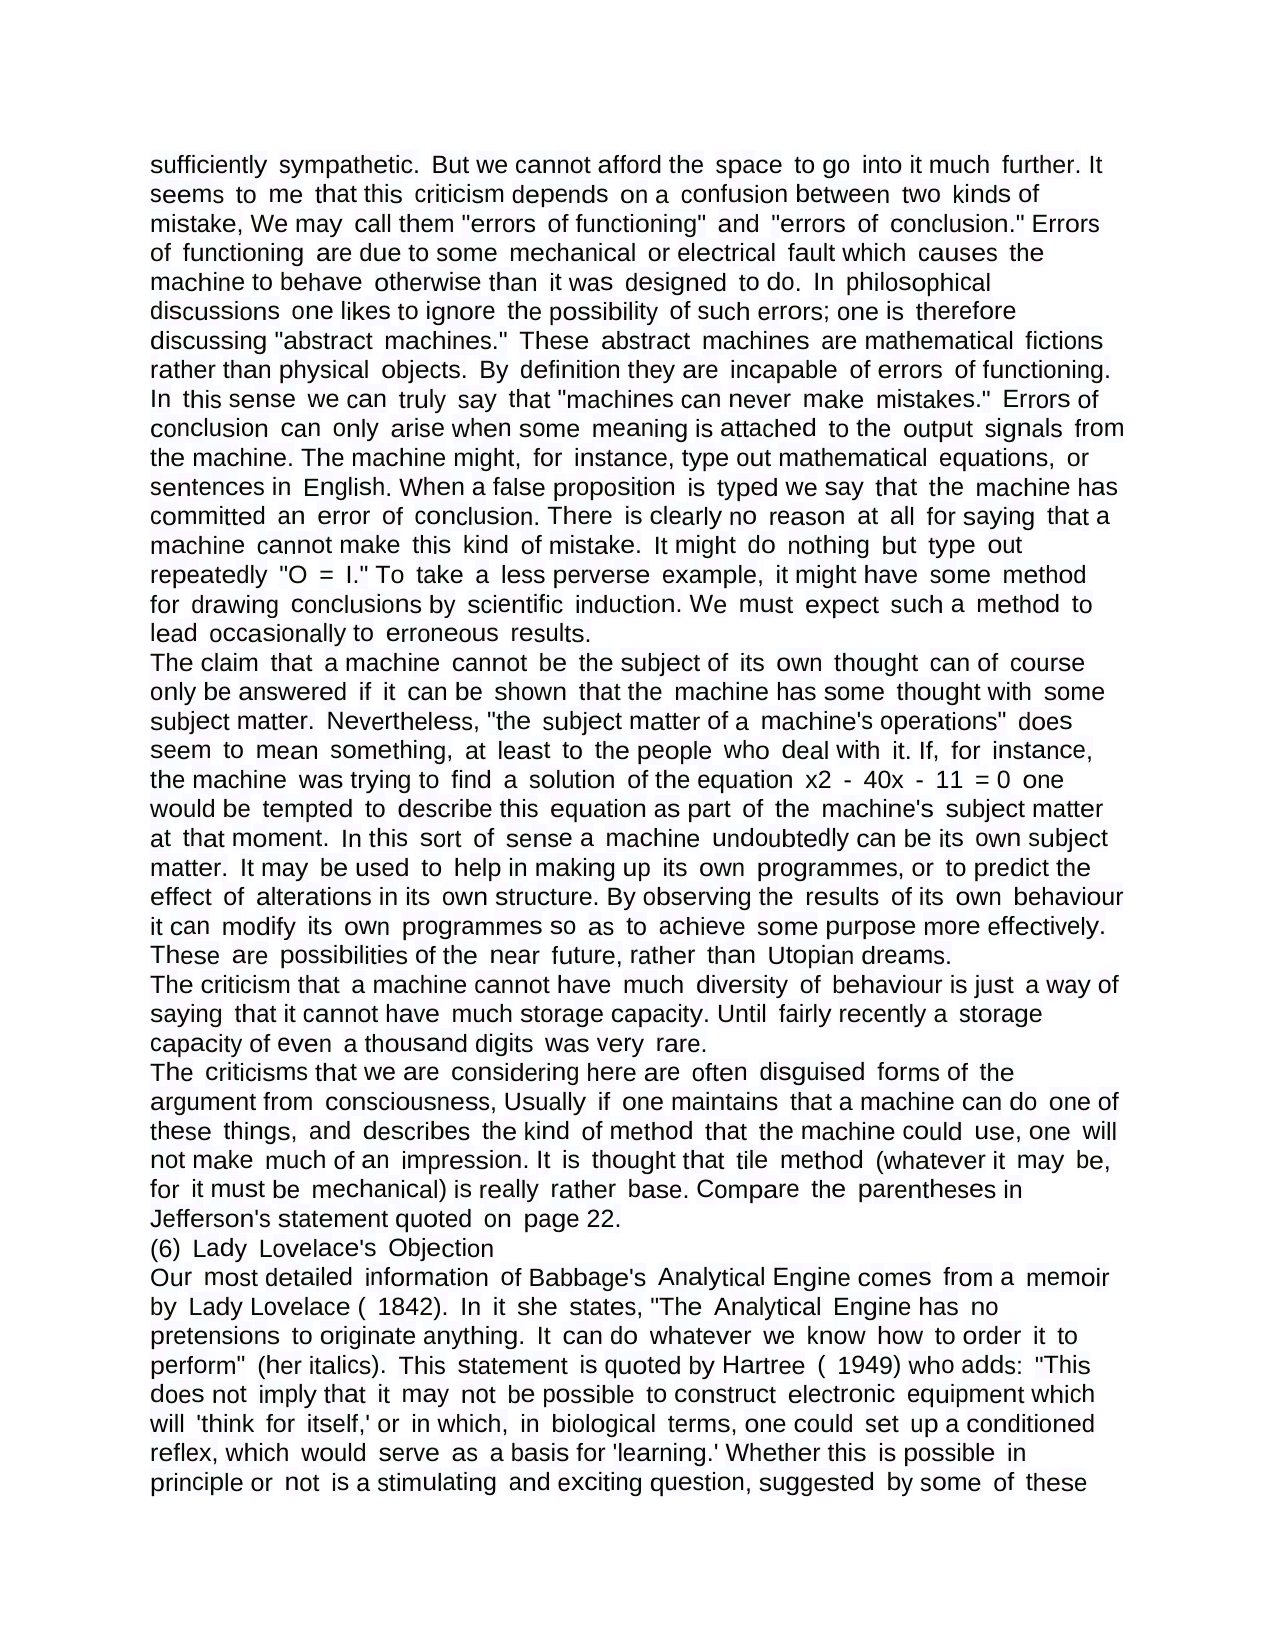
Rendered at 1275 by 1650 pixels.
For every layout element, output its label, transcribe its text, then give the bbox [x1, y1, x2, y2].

text (6) Lady Lovelace's Objection [234, 1233, 299, 1262]
text The criticism that a machine cannot have much diversity of behaviour is just a way of saying that it cannot have much storage capacity. Until fairly recently a storage capacity of even a thousand digits was very rare. [150, 969, 1125, 1057]
text The claim that a machine cannot be the subject of its own thought can of course only be answered if it can be shown that the machine has some thought with some subject matter. Nevertheless, "the subject matter of a machine's operations" does seem to mean something, at least to the people who deal with it. If, for instance, the machine was trying to find a solution of the equation x2 - 40x - 11 = 0 one would be tempted to describe this equation as part of the machine's subject matter at that moment. In this sort of sense a machine undoubtedly can be its own subject matter. It may be used to help in making up its own programmes, or to predict the effect of alterations in its own structure. By observing the results of its own behaviour it can modify its own programmes so as to achieve some purpose more effectively. These are possibilities of the near future, rather than Utopian dreams. [150, 648, 1125, 969]
text (6) Lady Lovelace's Objection [181, 1233, 206, 1262]
text sufficiently sympathetic. But we cannot afford the space to go into it much further. It seems to me that this criticism depends on a confusion between two kinds of mistake, We may call them "errors of functioning" and "errors of conclusion." Errors of functioning are due to some mechanical or electrical fault which causes the machine to behave otherwise than it was designed to do. In philosophical discussions one likes to ignore the possibility of such errors; one is therefore discussing "abstract machines." These abstract machines are mathematical fictions rather than physical objects. By definition they are incapable of errors of functioning. In this sense we can truly say that "machines can never make mistakes." Errors of conclusion can only arise when some meaning is attached to the output signals from the machine. The machine might, for instance, type out mathematical equations, or sentences in English. When a false proposition is typed we say that the machine has committed an error of conclusion. There is clearly no reason at all for saying that a machine cannot make this kind of mistake. It might do nothing but type out repeatedly "O = I." To take a less perverse example, it might have some method for drawing conclusions by scientific induction. We must expect such a method to lead occasionally to erroneous results. [150, 150, 1125, 648]
text Our most detailed information of Babbage's Analytical Engine comes from a memoir by Lady Lovelace ( 1842). In it she states, "The Analytical Engine has no pretensions to originate anything. It can do whatever we know how to order it to perform" (her italics). This statement is quoted by Hartree ( 1949) who adds: "This does not imply that it may not be possible to construct electronic equipment which will 'think for itself,' or in which, in biological terms, one could set up a conditioned reflex, which would serve as a basis for 'learning.' Whether this is possible in principle or not is a stimulating and exciting question, suggested by some of these recent developments But it did not seem that the machines constructed or projected at the time had this property." [958, 1262, 1125, 1496]
text Our most detailed information of Babbage's Analytical Engine comes from a memoir by Lady Lovelace ( 1842). In it she states, "The Analytical Engine has no pretensions to originate anything. It can do whatever we know how to order it to perform" (her italics). This statement is quoted by Hartree ( 1949) who adds: "This does not imply that it may not be possible to construct electronic equipment which will 'think for itself,' or in which, in biological terms, one could set up a conditioned reflex, which would serve as a basis for 'learning.' Whether this is possible in principle or not is a stimulating and exciting question, suggested by some of these recent developments But it did not seem that the machines constructed or projected at the time had this property." [800, 1321, 941, 1496]
text The criticisms that we are considering here are often disguised forms of the argument from consciousness, Usually if one maintains that a machine can do one of these things, and describes the kind of method that the machine could use, one will not make much of an impression. It is thought that tile method (whatever it may be, for it must be mechanical) is really rather base. Compare the parentheses in Jefferson's statement quoted on page 22. [150, 1057, 1125, 1233]
text (6) Lady Lovelace's Objection [467, 1233, 1125, 1262]
